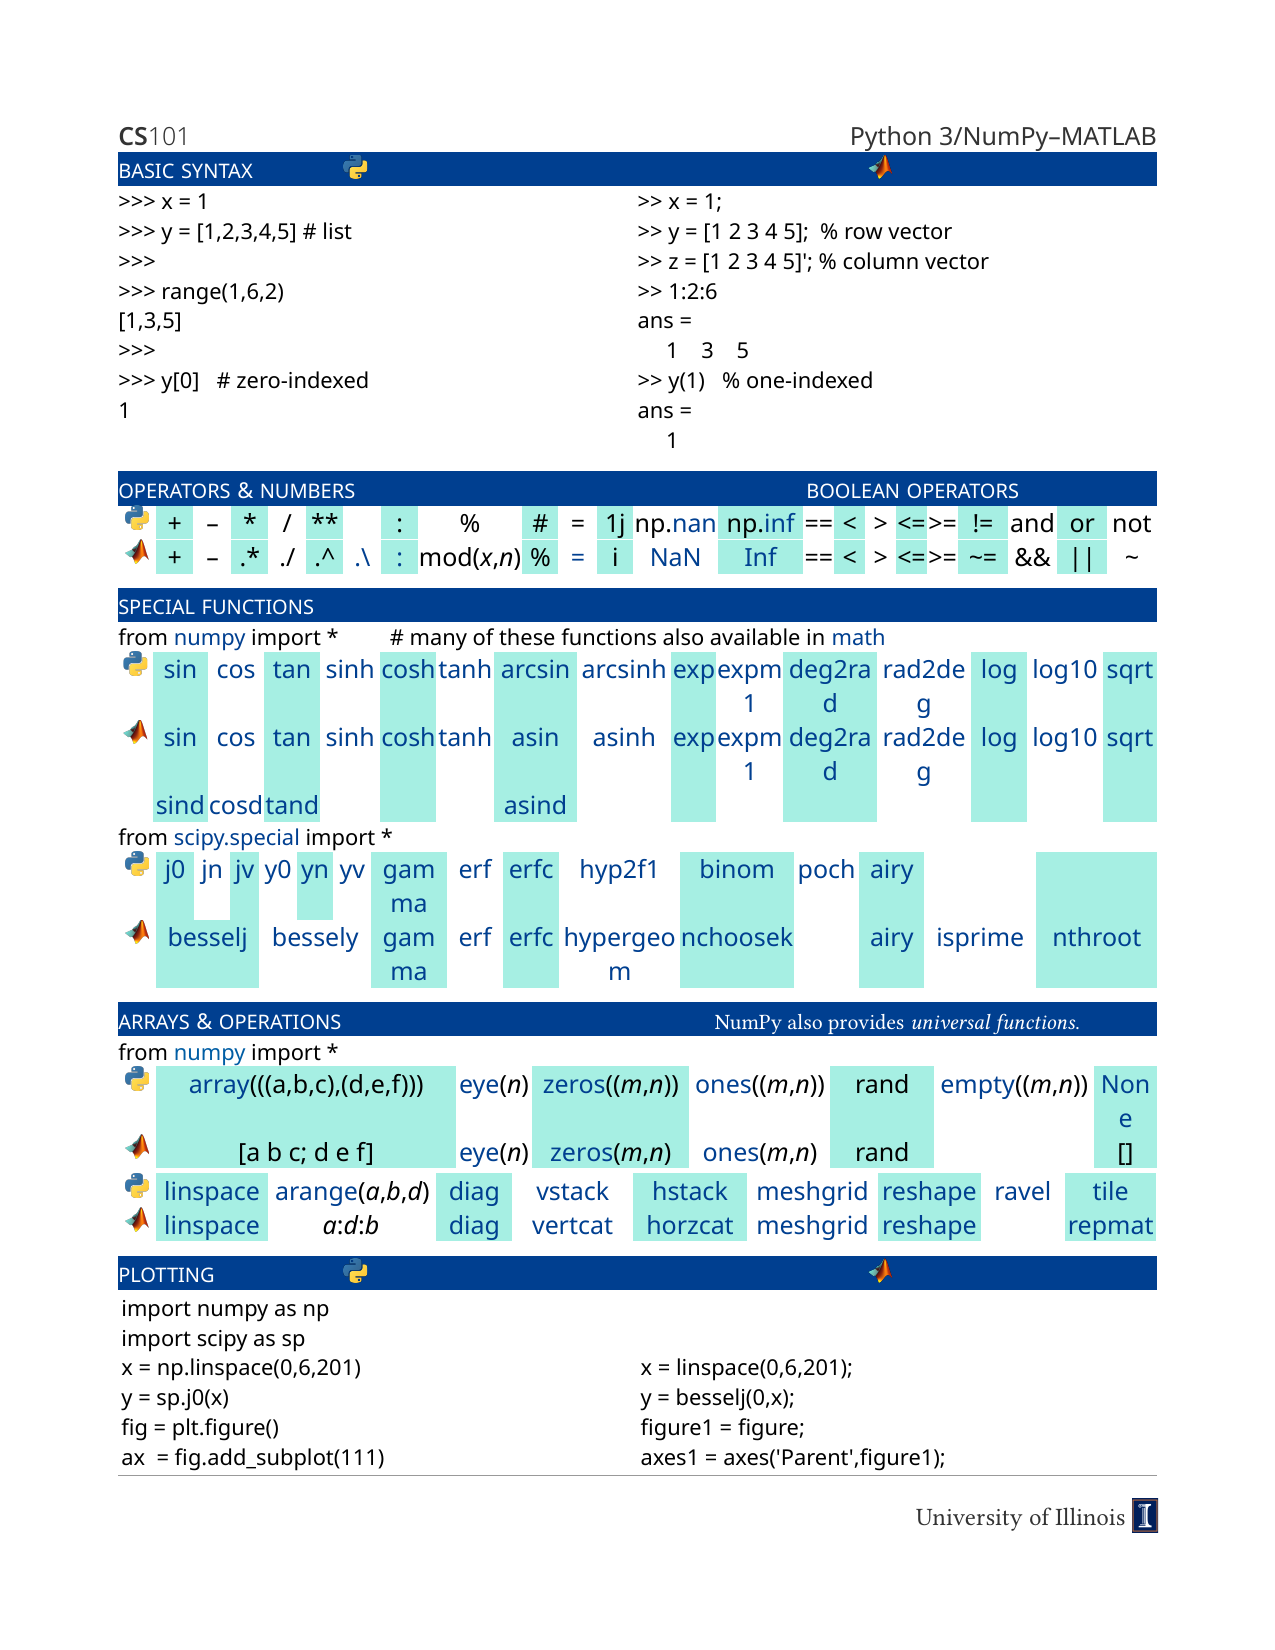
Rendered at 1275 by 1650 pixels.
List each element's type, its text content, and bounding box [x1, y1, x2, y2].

table_cell diag [436, 1207, 512, 1241]
table_header airy [859, 852, 924, 920]
table_header >> x = 1; >> y = [1 2 3 4 5]; % row vector >> z = [1 2 3 4 5]'; % column vector >> 1:2:6 ans = 1 3 5 >> y(1) % one-indexed ans = 1 [638, 186, 1157, 454]
table_cell bessely [259, 920, 371, 988]
table_cell [783, 788, 877, 822]
picture [343, 1258, 368, 1283]
table_cell gamma [371, 920, 447, 988]
table_header meshgrid [747, 1173, 878, 1207]
table_cell isprime [924, 920, 1036, 988]
table_header 1j [597, 506, 633, 539]
picture [125, 851, 149, 876]
table_cell nchoosek [680, 920, 794, 988]
table_cell asin [494, 720, 577, 788]
table_cell ones(m,n) [689, 1134, 830, 1168]
table_header poch [794, 852, 859, 920]
table_cell linspace [156, 1207, 268, 1241]
table_cell [716, 788, 783, 822]
table_cell < [834, 540, 865, 574]
table_cell sin [153, 720, 208, 788]
table_cell hypergeom [559, 920, 680, 988]
table_cell && [1008, 540, 1057, 574]
table_cell [577, 788, 671, 822]
table_header eye(n) [456, 1066, 532, 1134]
table_header np.nan [634, 506, 717, 539]
table_cell .\ [343, 540, 381, 574]
table_cell exp [671, 720, 716, 788]
table_cell [671, 788, 716, 822]
table_cell deg2rad [783, 720, 877, 788]
table_header y0 [259, 852, 297, 920]
table_cell [380, 788, 436, 822]
table_header and [1008, 506, 1057, 539]
table_cell erf [447, 920, 503, 988]
table_header yn [297, 852, 333, 920]
table_header gamma [371, 852, 447, 920]
table_cell erfc [503, 920, 559, 988]
table_cell NaN [634, 540, 717, 574]
table_cell .^ [306, 540, 343, 574]
table_cell [877, 788, 971, 822]
table_cell tanh [436, 720, 494, 788]
table_cell [118, 1134, 156, 1168]
table_header or [1057, 506, 1107, 539]
table_header rand [830, 1066, 934, 1134]
table_cell – [193, 540, 231, 574]
table_cell besselj [156, 920, 259, 988]
table_cell eye(n) [456, 1134, 532, 1168]
table_cell || [1057, 540, 1107, 574]
table_cell repmat [1065, 1207, 1156, 1241]
table_header empty((m,n)) [934, 1066, 1094, 1134]
table_header rad2deg [877, 652, 971, 720]
table_header import numpy as np import scipy as sp x = np.linspace(0,6,201) y = sp.j0(x) fig = plt.figure() ax = fig.add_subplot(111) [118, 1290, 637, 1474]
table_header ** [306, 506, 343, 539]
table_cell + [156, 540, 193, 574]
table_header = [559, 506, 597, 539]
table_cell log [971, 720, 1027, 788]
table_cell cosd [208, 788, 264, 822]
picture [125, 505, 149, 530]
table_cell rad2deg [877, 720, 971, 788]
table_cell .* [231, 540, 268, 574]
picture [343, 155, 368, 179]
picture [123, 651, 148, 676]
table_cell [981, 1207, 1064, 1241]
table_cell [] [1094, 1134, 1157, 1168]
table_header exp [671, 652, 716, 720]
table_header log [971, 652, 1027, 720]
table_cell [320, 788, 380, 822]
table_cell nthroot [1036, 920, 1157, 988]
table_header None [1094, 1066, 1157, 1134]
table_cell a:d:b [268, 1207, 436, 1241]
table_cell [118, 1207, 156, 1241]
table_header yv [333, 852, 371, 920]
table_header [118, 1173, 156, 1207]
table_cell Inf [718, 540, 803, 574]
table_cell > [865, 540, 896, 574]
table_header jn [194, 852, 230, 920]
table_header + [156, 506, 193, 539]
picture [125, 539, 149, 564]
table_header [118, 506, 156, 539]
table_cell sqrt [1103, 720, 1157, 788]
table_header – [193, 506, 231, 539]
table_cell tand [264, 788, 320, 822]
table_cell sinh [320, 720, 380, 788]
table_cell reshape [878, 1207, 981, 1241]
table_header : [381, 506, 418, 539]
table_header ones((m,n)) [689, 1066, 830, 1134]
picture [125, 1066, 149, 1091]
table_header array(((a,b,c),(d,e,f))) [156, 1066, 456, 1134]
table_header % [418, 506, 522, 539]
table_header [924, 852, 1036, 920]
table_header tan [264, 652, 320, 720]
table_cell expm1 [716, 720, 783, 788]
table_header not [1107, 506, 1156, 539]
table_header jv [230, 852, 259, 920]
table_header sin [153, 652, 208, 720]
table_cell [971, 788, 1027, 822]
text special functions [118, 588, 1157, 622]
table_header / [268, 506, 306, 539]
table_header linspace [156, 1173, 268, 1207]
table_cell log10 [1027, 720, 1103, 788]
table_header deg2rad [783, 652, 877, 720]
table_cell mod(x,n) [418, 540, 522, 574]
table_header np.inf [718, 506, 803, 539]
table_cell cosh [380, 720, 436, 788]
table_cell : [381, 540, 418, 574]
picture [125, 1173, 149, 1198]
text plotting [118, 1256, 1157, 1290]
table_cell zeros(m,n) [532, 1134, 689, 1168]
table_cell ./ [268, 540, 306, 574]
table_cell [118, 920, 156, 988]
table_header j0 [156, 852, 194, 920]
table_header > [865, 506, 896, 539]
table_header cos [208, 652, 264, 720]
text operators & numbers boolean operators [118, 471, 1157, 506]
table_cell [118, 788, 152, 822]
picture [1132, 1498, 1159, 1533]
table_header reshape [878, 1173, 981, 1207]
table_cell [794, 920, 859, 988]
text from scipy.special import * [118, 822, 1157, 852]
table_header arcsinh [577, 652, 671, 720]
table_header zeros((m,n)) [532, 1066, 689, 1134]
table_header < [834, 506, 865, 539]
table_cell ~= [958, 540, 1008, 574]
table_cell >= [927, 540, 958, 574]
table_header [118, 852, 156, 920]
table_header [1036, 852, 1157, 920]
table_cell <= [896, 540, 927, 574]
table_header log10 [1027, 652, 1103, 720]
picture [125, 1207, 149, 1232]
table_header x = linspace(0,6,201); y = besselj(0,x); figure1 = figure; axes1 = axes('Parent',figure1); [638, 1290, 1157, 1474]
text from numpy import * [118, 1036, 1157, 1066]
table_header erf [447, 852, 503, 920]
table_header <= [896, 506, 927, 539]
table_header [343, 506, 381, 539]
text basic syntax [118, 152, 1157, 186]
table_header tanh [436, 652, 494, 720]
table_cell [436, 788, 494, 822]
table_header >>> x = 1 >>> y = [1,2,3,4,5] # list >>> >>> range(1,6,2) [1,3,5] >>> >>> y[0] # zero-indexed 1 [118, 186, 637, 454]
table_cell cos [208, 720, 264, 788]
table_cell [118, 540, 156, 574]
table_cell % [522, 540, 558, 574]
table_header [118, 652, 152, 720]
table_cell i [597, 540, 633, 574]
table_cell sind [153, 788, 208, 822]
table_cell [1103, 788, 1157, 822]
table_cell rand [830, 1134, 934, 1168]
table_cell horzcat [633, 1207, 747, 1241]
table_cell meshgrid [747, 1207, 878, 1241]
picture [125, 920, 149, 944]
table_cell ~ [1107, 540, 1156, 574]
table_cell airy [859, 920, 924, 988]
table_cell tan [264, 720, 320, 788]
table_cell [1027, 788, 1103, 822]
table_cell = [559, 540, 597, 574]
picture [123, 720, 148, 744]
table_cell asind [494, 788, 577, 822]
table_header * [231, 506, 268, 539]
table_header [118, 1066, 156, 1134]
picture [125, 1134, 149, 1159]
table_header sqrt [1103, 652, 1157, 720]
text arrays & operations NumPy also provides universal functions. [118, 1002, 1157, 1036]
table_header arange(a,b,d) [268, 1173, 436, 1207]
table_header diag [436, 1173, 512, 1207]
table_header cosh [380, 652, 436, 720]
table_header hyp2f1 [559, 852, 680, 920]
table_header vstack [512, 1173, 633, 1207]
table_header tile [1065, 1173, 1156, 1207]
table_cell [118, 720, 152, 788]
table_header != [958, 506, 1008, 539]
table_cell == [803, 540, 834, 574]
table_header erfc [503, 852, 559, 920]
table_cell [934, 1134, 1094, 1168]
table_cell asinh [577, 720, 671, 788]
table_cell [a b c; d e f] [156, 1134, 456, 1168]
table_header sinh [320, 652, 380, 720]
picture [868, 155, 893, 179]
table_header >= [927, 506, 958, 539]
table_header arcsin [494, 652, 577, 720]
table_header == [803, 506, 834, 539]
table_header hstack [633, 1173, 747, 1207]
table_header # [522, 506, 558, 539]
table_header expm1 [716, 652, 783, 720]
picture [868, 1258, 893, 1283]
text from numpy import * # many of these functions also available in math [118, 622, 1157, 652]
table_cell vertcat [512, 1207, 633, 1241]
table_header ravel [981, 1173, 1064, 1207]
table_header binom [680, 852, 794, 920]
